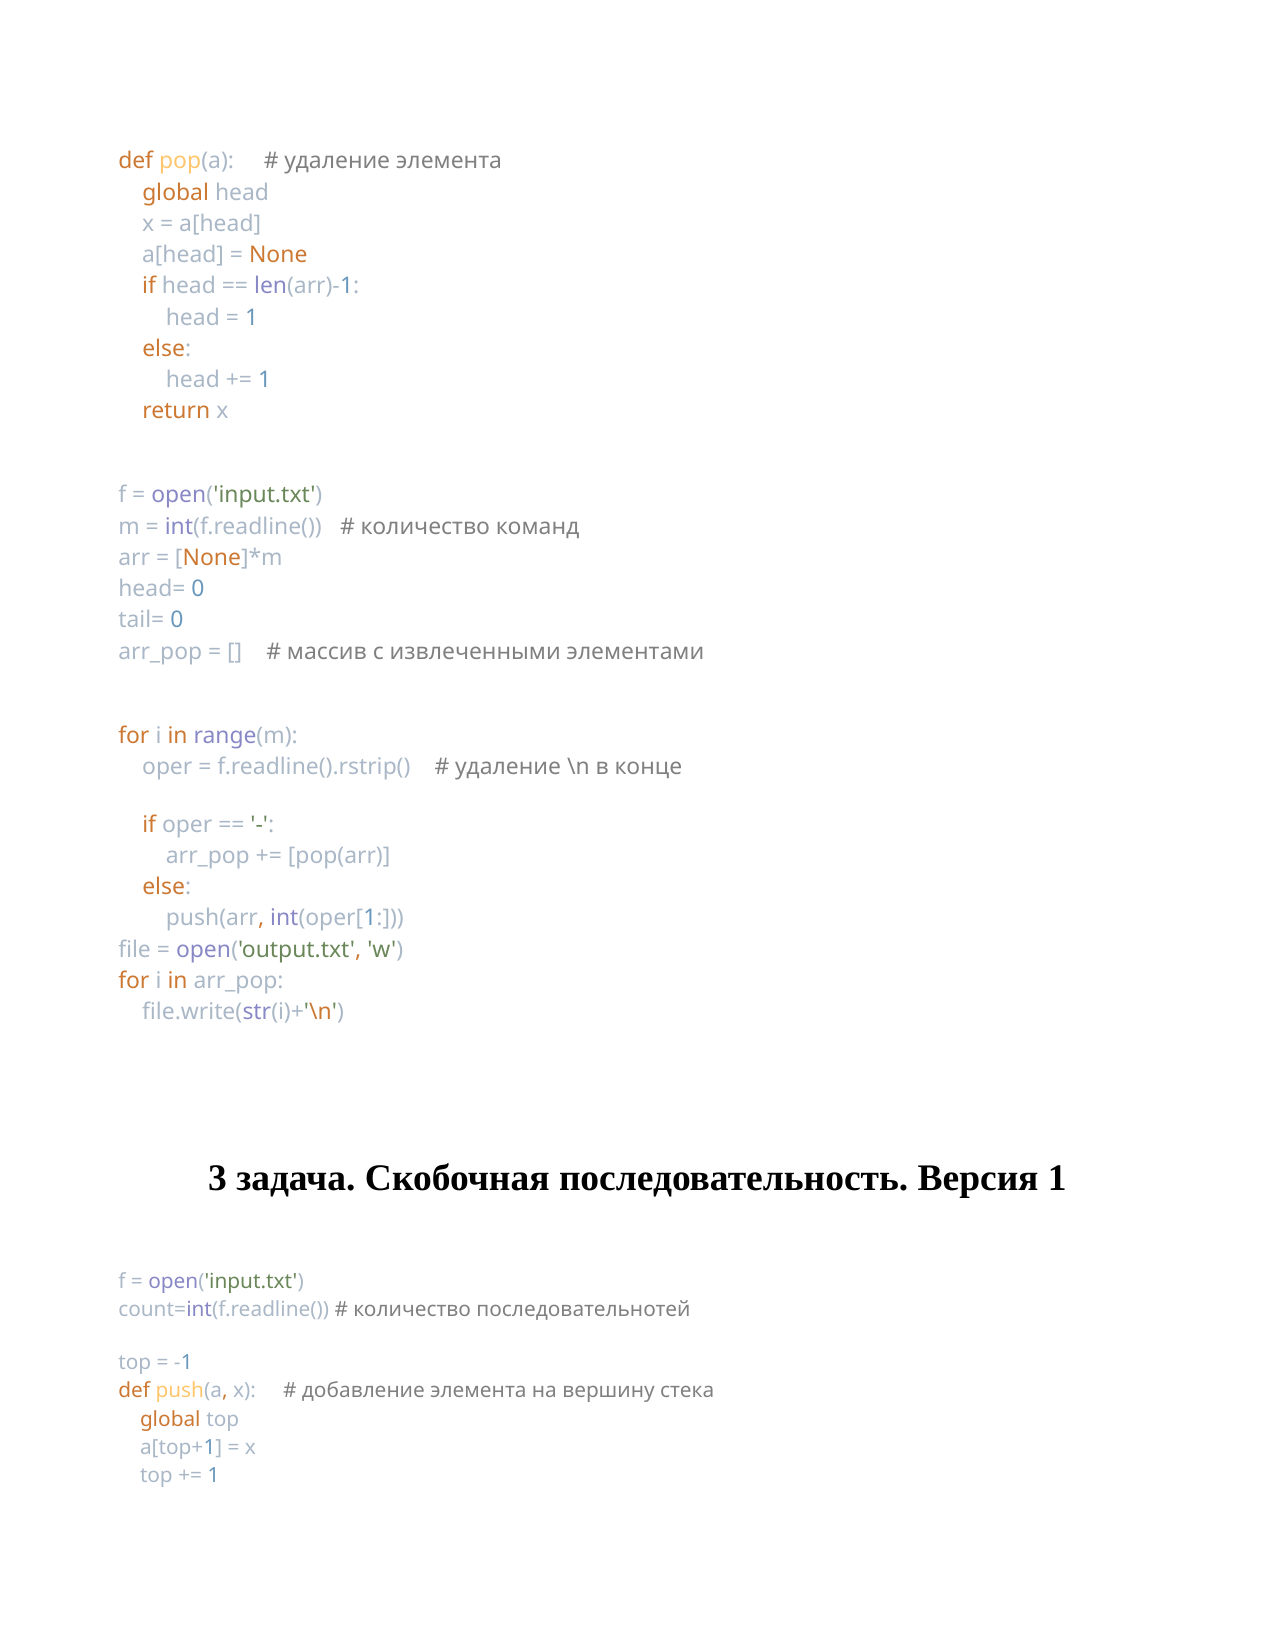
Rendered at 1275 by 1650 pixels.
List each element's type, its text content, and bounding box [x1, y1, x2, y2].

text f = open('input.txt') count=int(f.readline()) # количество последовательнотей top = -1 def push(a, x): # добавление элемента на вершину стека global top a[top+1] = x top += 1 [118, 1266, 1157, 1513]
text 3 задача. Скобочная последовательность. Версия 1 [118, 1156, 1157, 1199]
text def pop(a): # удаление элемента global head x = a[head] a[head] = None if head == len(arr)-1: head = 1 else: head += 1 return x f = open('input.txt') m = int(f.readline()) # количество команд arr = [None]*m head= 0 tail= 0 arr_pop = [] # массив с извлеченными элементами for i in range(m): oper = f.readline().rstrip() # удаление \n в конце if oper == '-': arr_pop += [pop(arr)] else: push(arr, int(oper[1:])) file = open('output.txt', 'w') for i in arr_pop: file.write(str(i)+'\n') [118, 118, 1157, 1069]
